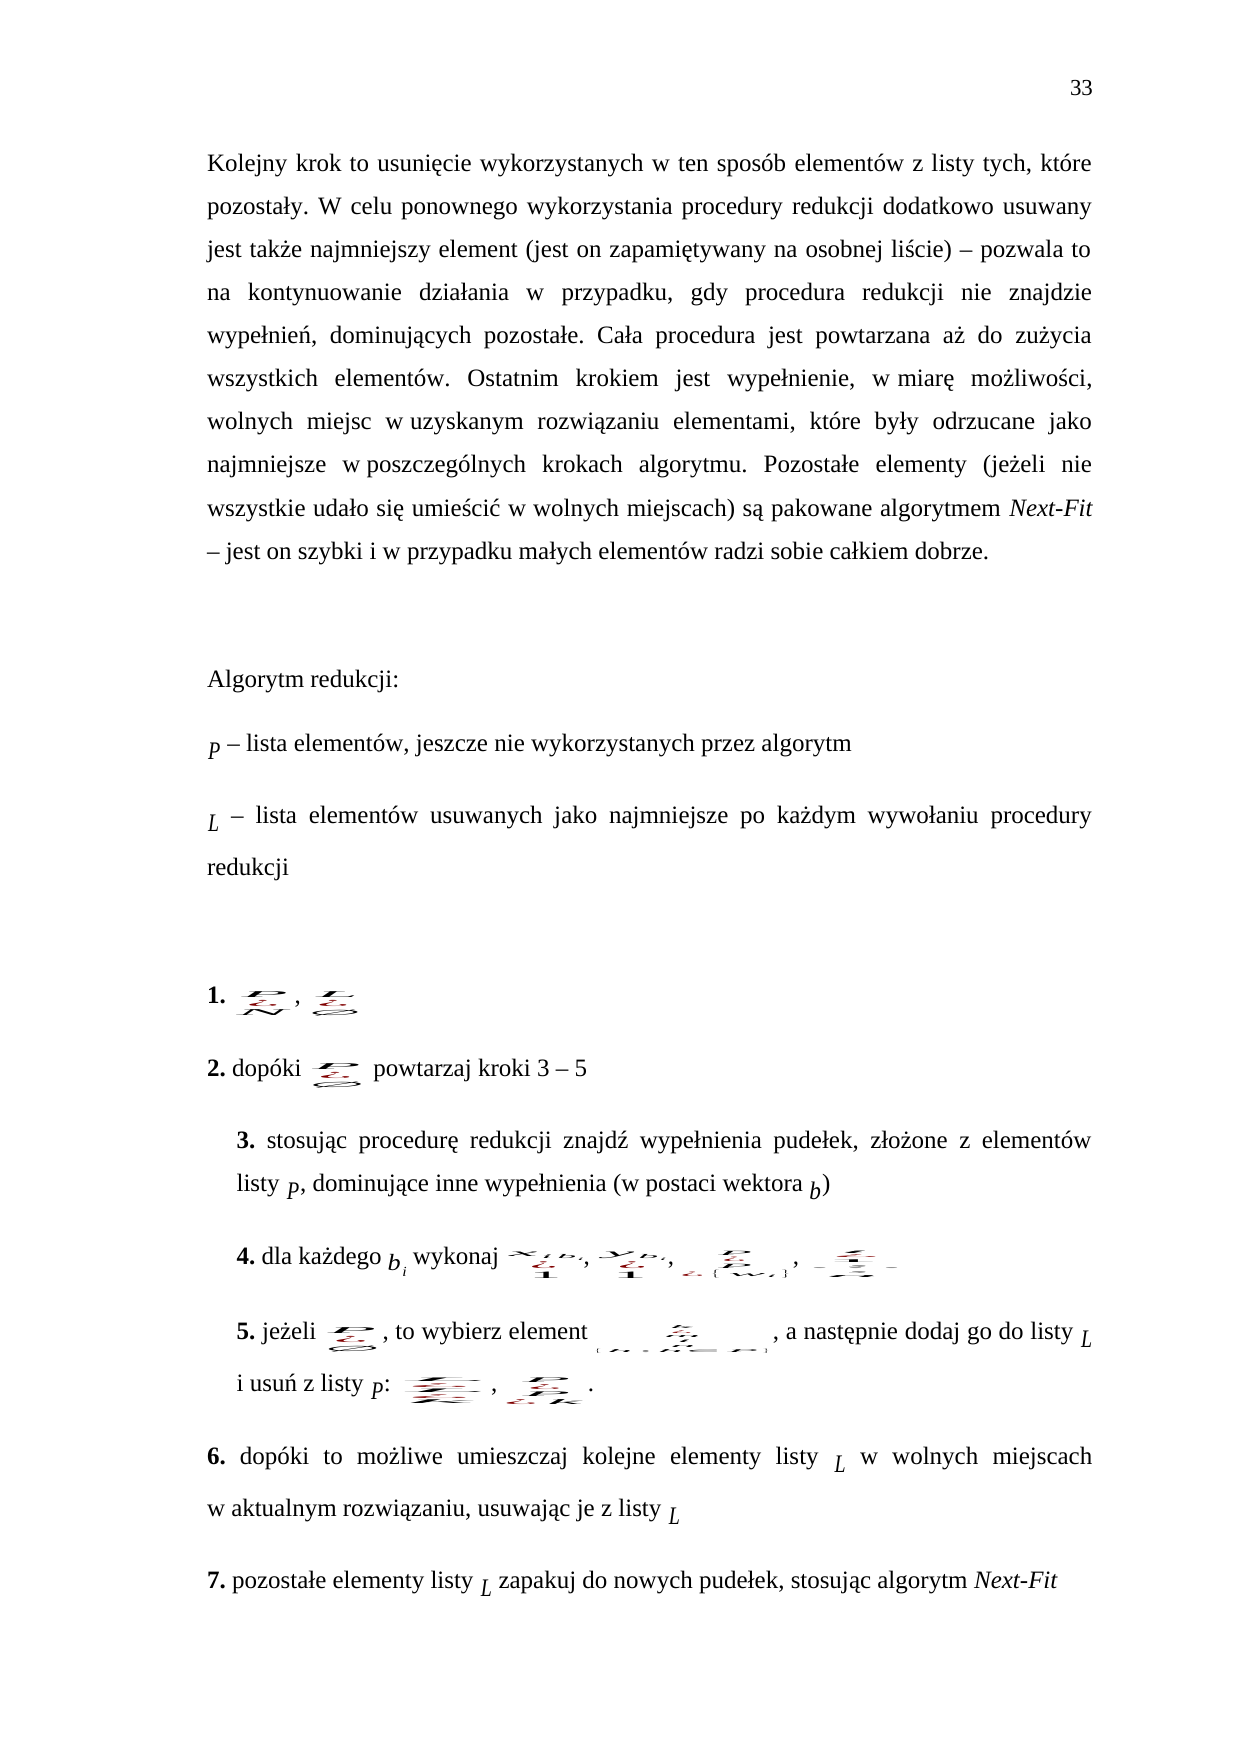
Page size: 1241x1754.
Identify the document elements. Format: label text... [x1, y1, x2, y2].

text 1. , [207, 980, 1092, 1017]
text 5. jeżeli , to wybierz element , a następnie dodaj go do listy i usuń z listy : , . [236, 1316, 1092, 1406]
text – lista elementów usuwanych jako najmniejsze po każdym wywołaniu procedury redukcji [207, 800, 1092, 881]
text 2. dopóki powtarzaj kroki 3 – 5 [207, 1053, 1092, 1090]
text 4. dla każdego wykonaj , , , [236, 1241, 1092, 1281]
text 6. dopóki to możliwe umieszczaj kolejne elementy listy w wolnych miejscach w aktualnym rozwiązaniu, usuwając je z listy [207, 1441, 1092, 1530]
text Algorytm redukcji: [207, 664, 1092, 692]
text – lista elementów, jeszcze nie wykorzystanych przez algorytm [207, 728, 1092, 765]
text 7. pozostałe elementy listy zapakuj do nowych pudełek, stosując algorytm Next-Fit [207, 1566, 1092, 1603]
text 3. stosując procedurę redukcji znajdź wypełnienia pudełek, złożone z elementów listy , dominujące inne wypełnienia (w postaci wektora ) [236, 1125, 1092, 1206]
text Kolejny krok to usunięcie wykorzystanych w ten sposób elementów z listy tych, które pozostały. W celu ponownego wykorzystania procedury redukcji dodatkowo usuwany jest także najmniejszy element (jest on zapamiętywany na osobnej liście) – pozwala to na kontynuowanie działania w przypadku, gdy procedura redukcji nie znajdzie wypełnień, dominujących pozostałe. Cała procedura jest powtarzana aż do zużycia wszystkich elementów. Ostatnim krokiem jest wypełnienie, w miarę możliwości, wolnych miejsc w uzyskanym rozwiązaniu elementami, które były odrzucane jako najmniejsze w poszczególnych krokach algorytmu. Pozostałe elementy (jeżeli nie wszystkie udało się umieścić w wolnych miejscach) są pakowane algorytmem Next-Fit – jest on szybki i w przypadku małych elementów radzi sobie całkiem dobrze. [207, 148, 1092, 564]
